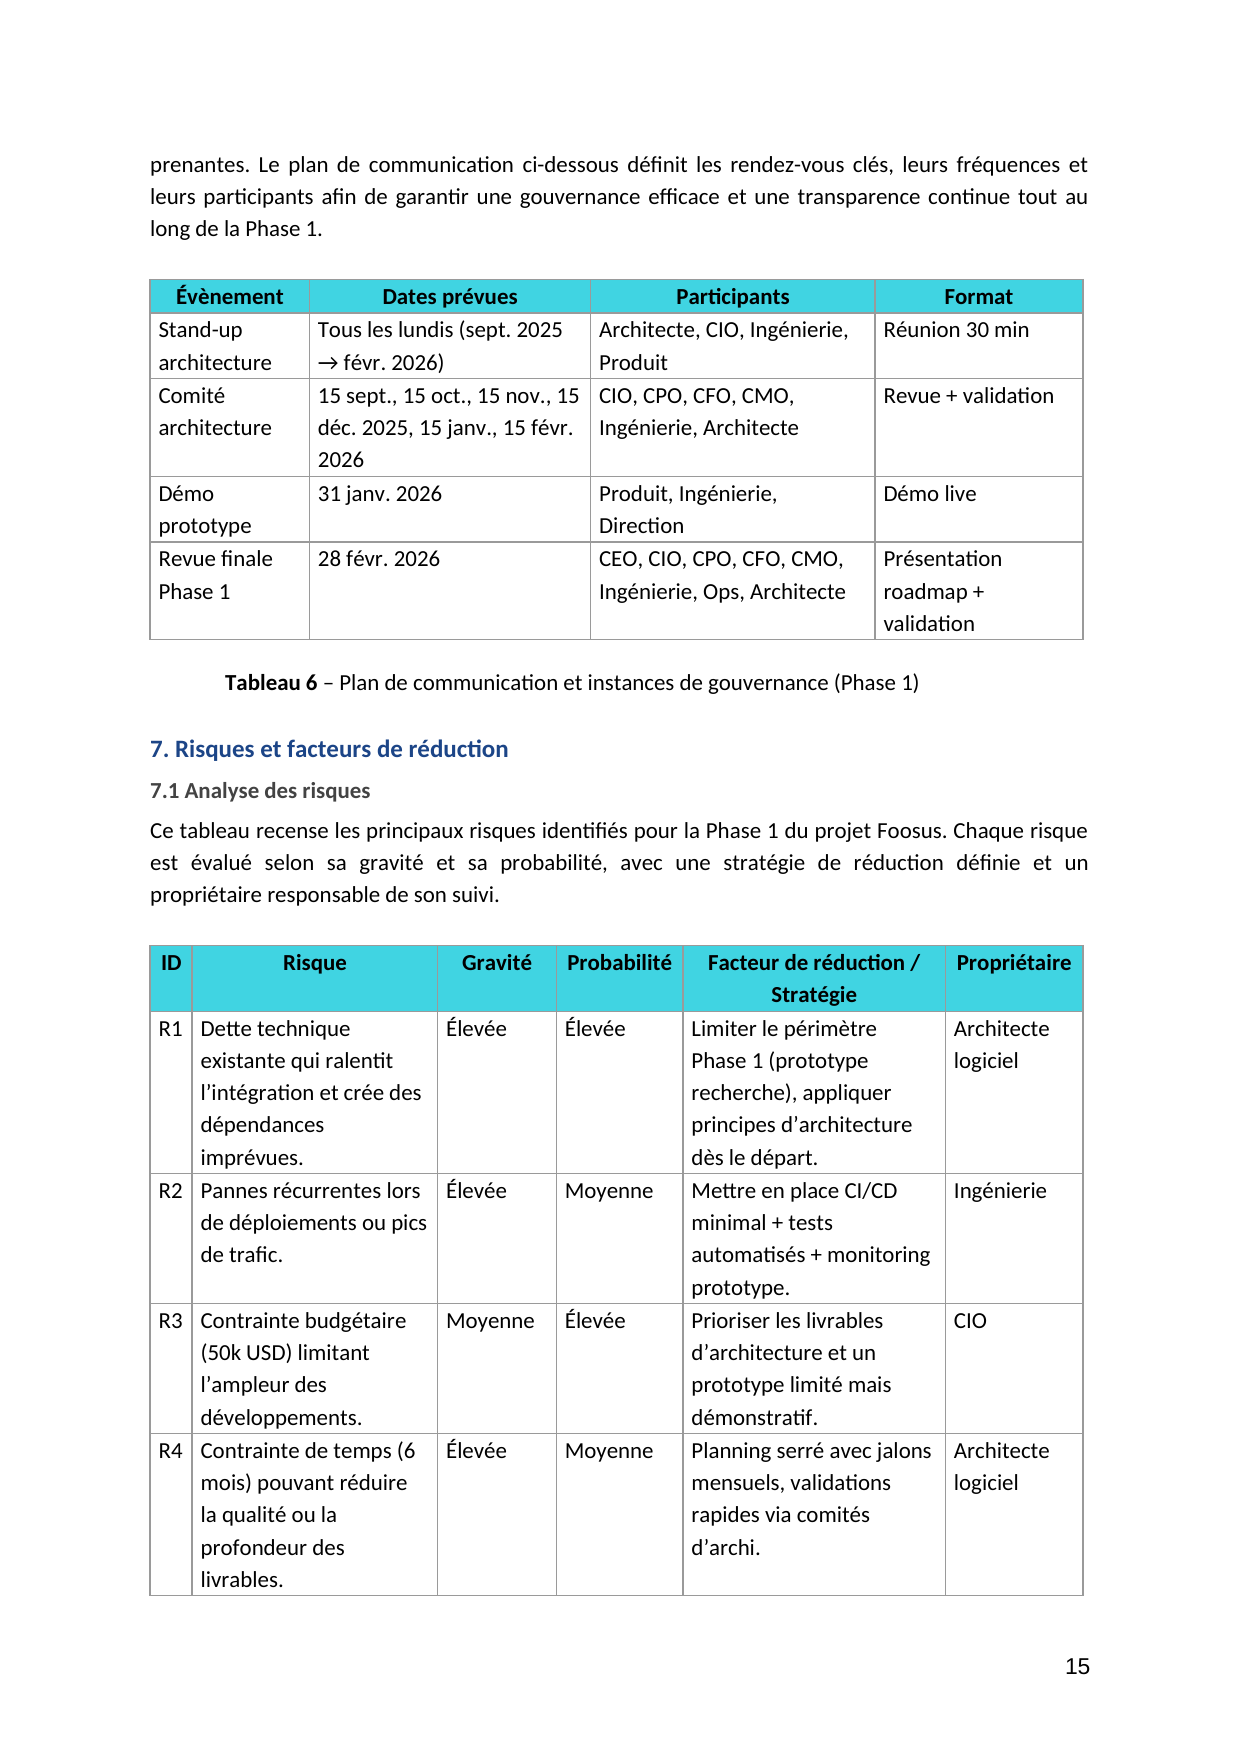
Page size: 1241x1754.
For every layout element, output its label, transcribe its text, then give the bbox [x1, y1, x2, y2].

table_header Risque [193, 946, 437, 1011]
table_header Probabilité [557, 946, 682, 1011]
table_cell R4 [151, 1434, 191, 1595]
subtitle 7. Risques et facteurs de réduction [150, 733, 1090, 763]
table_cell R1 [151, 1012, 191, 1173]
table_cell 15 sept., 15 oct., 15 nov., 15 déc. 2025, 15 janv., 15 févr. 2026 [310, 379, 590, 476]
text Ce tableau recense les principaux risques identifiés pour la Phase 1 du projet Foosus. Chaque risque est évalué selon sa gravité et sa probabilité, avec une stratégie de réduction définie et un propriétaire responsable de son suivi. [150, 816, 1090, 909]
table_cell Présentation roadmap + validation [876, 543, 1082, 639]
table_cell R2 [151, 1174, 191, 1303]
table_cell CEO, CIO, CPO, CFO, CMO, Ingénierie, Ops, Architecte [591, 543, 874, 639]
table_header Propriétaire [946, 946, 1082, 1011]
table_cell 31 janv. 2026 [310, 477, 590, 541]
table_cell Contrainte budgétaire (50k USD) limitant l’ampleur des développements. [193, 1304, 437, 1433]
table_cell CIO, CPO, CFO, CMO, Ingénierie, Architecte [591, 379, 874, 476]
table_cell Mettre en place CI/CD minimal + tests automatisés + monitoring prototype. [684, 1174, 945, 1303]
table_cell Produit, Ingénierie, Direction [591, 477, 874, 541]
table_cell Revue finale Phase 1 [151, 543, 309, 639]
table_cell R3 [151, 1304, 191, 1433]
table_cell Démo prototype [151, 477, 309, 541]
table_cell CIO [946, 1304, 1082, 1433]
text prenantes. Le plan de communication ci-dessous définit les rendez-vous clés, leurs fréquences et leurs participants afin de garantir une gouvernance efficace et une transparence continue tout au long de la Phase 1. [150, 150, 1090, 242]
table_cell Élevée [557, 1012, 682, 1173]
table_cell Élevée [438, 1434, 556, 1595]
table_cell Moyenne [438, 1304, 556, 1433]
table_cell Élevée [557, 1304, 682, 1433]
table_cell Ingénierie [946, 1174, 1082, 1303]
table_cell Prioriser les livrables d’architecture et un prototype limité mais démonstratif. [684, 1304, 945, 1433]
table_header ID [151, 946, 191, 1011]
table_cell 28 févr. 2026 [310, 543, 590, 639]
table_header Évènement [151, 280, 309, 312]
table_header Format [876, 280, 1082, 312]
table_cell Planning serré avec jalons mensuels, validations rapides via comités d’archi. [684, 1434, 945, 1595]
table_header Facteur de réduction / Stratégie [684, 946, 945, 1011]
table_cell Dette technique existante qui ralentit l’intégration et crée des dépendances imprévues. [193, 1012, 437, 1173]
table_header Participants [591, 280, 874, 312]
table_cell Pannes récurrentes lors de déploiements ou pics de trafic. [193, 1174, 437, 1303]
table_cell Architecte logiciel [946, 1012, 1082, 1173]
subtitle 7.1 Analyse des risques [150, 776, 1090, 804]
table_cell Architecte, CIO, Ingénierie, Produit [591, 314, 874, 378]
table_cell Élevée [438, 1174, 556, 1303]
subtitle Tableau 6 – Plan de communication et instances de gouvernance (Phase 1) [150, 668, 1090, 696]
table_cell Revue + validation [876, 379, 1082, 476]
table_cell Tous les lundis (sept. 2025 → févr. 2026) [310, 314, 590, 378]
table_cell Moyenne [557, 1434, 682, 1595]
table_header Dates prévues [310, 280, 590, 312]
table_cell Réunion 30 min [876, 314, 1082, 378]
table_header Gravité [438, 946, 556, 1011]
table_cell Comité architecture [151, 379, 309, 476]
table_cell Moyenne [557, 1174, 682, 1303]
table_cell Stand-up architecture [151, 314, 309, 378]
table_cell Démo live [876, 477, 1082, 541]
table_cell Limiter le périmètre Phase 1 (prototype recherche), appliquer principes d’architecture dès le départ. [684, 1012, 945, 1173]
table_cell Architecte logiciel [946, 1434, 1082, 1595]
table_cell Contrainte de temps (6 mois) pouvant réduire la qualité ou la profondeur des livrables. [193, 1434, 437, 1595]
table_cell Élevée [438, 1012, 556, 1173]
